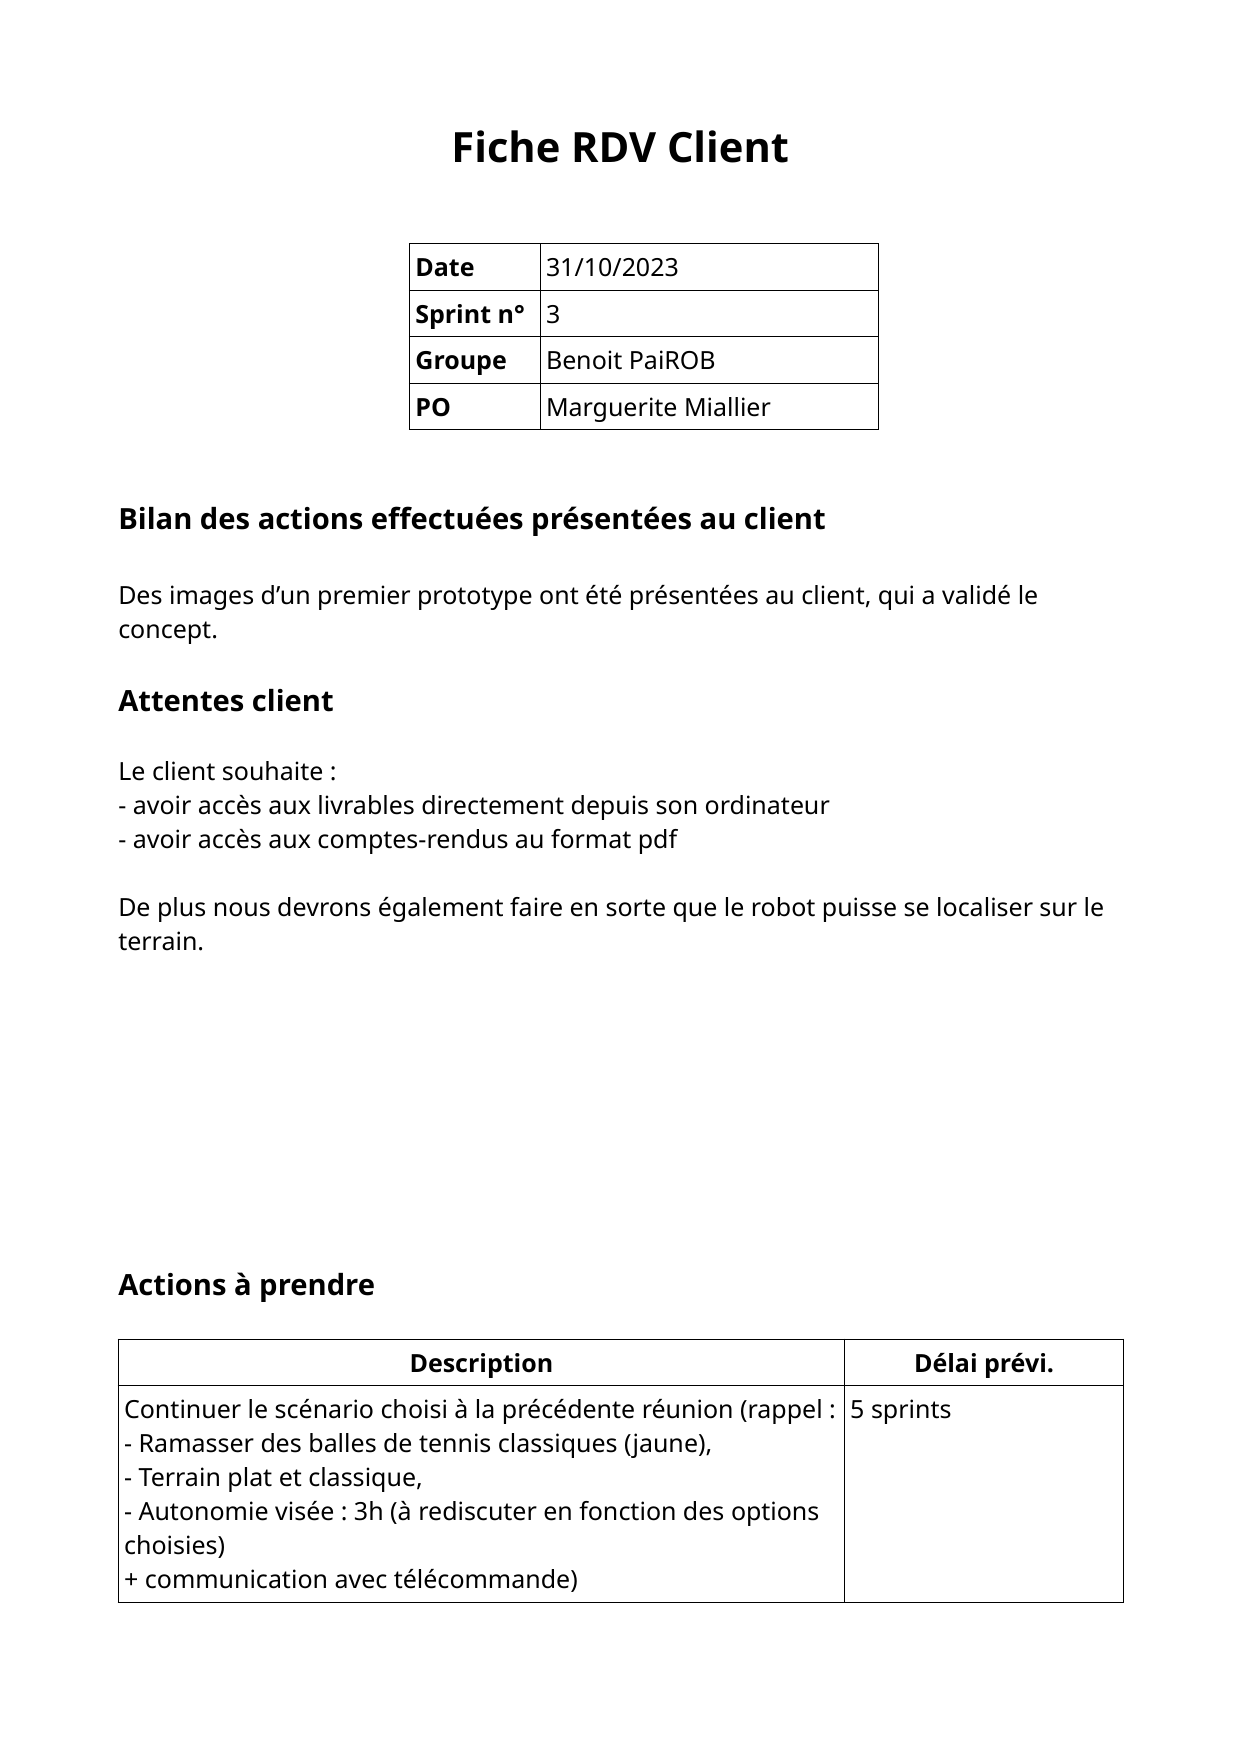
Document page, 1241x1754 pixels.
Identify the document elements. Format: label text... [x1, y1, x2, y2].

text Bilan des actions effectuées présentées au client [118, 498, 1122, 538]
table_cell 5 sprints [845, 1386, 1123, 1602]
table_header Délai prévi. [845, 1340, 1123, 1385]
text De plus nous devrons également faire en sorte que le robot puisse se localiser sur le terrain. [118, 890, 1122, 958]
text Des images d’un premier prototype ont été présentées au client, qui a validé le concept. [118, 578, 1122, 646]
text - avoir accès aux livrables directement depuis son ordinateur [118, 788, 1122, 822]
table_cell Groupe [410, 337, 540, 383]
text Le client souhaite : [118, 754, 1122, 788]
table_cell Marguerite Miallier [541, 384, 878, 429]
text - avoir accès aux comptes-rendus au format pdf [118, 822, 1122, 856]
table_cell PO [410, 384, 540, 429]
table_header Description [119, 1340, 844, 1385]
text Actions à prendre [118, 1265, 1122, 1304]
table_header Date [410, 244, 540, 289]
table_cell Sprint n° [410, 291, 540, 336]
table_cell Benoit PaiROB [541, 337, 878, 383]
table_cell Continuer le scénario choisi à la précédente réunion (rappel : - Ramasser des balles de tennis classiques (jaune), - Terrain plat et classique, - Autonomie visée : 3h (à rediscuter en fonction des options choisies) + communication avec télécommande) [119, 1386, 844, 1602]
table_cell 3 [541, 291, 878, 336]
text Attentes client [118, 680, 1122, 720]
text Fiche RDV Client [118, 118, 1122, 175]
table_header 31/10/2023 [541, 244, 878, 289]
